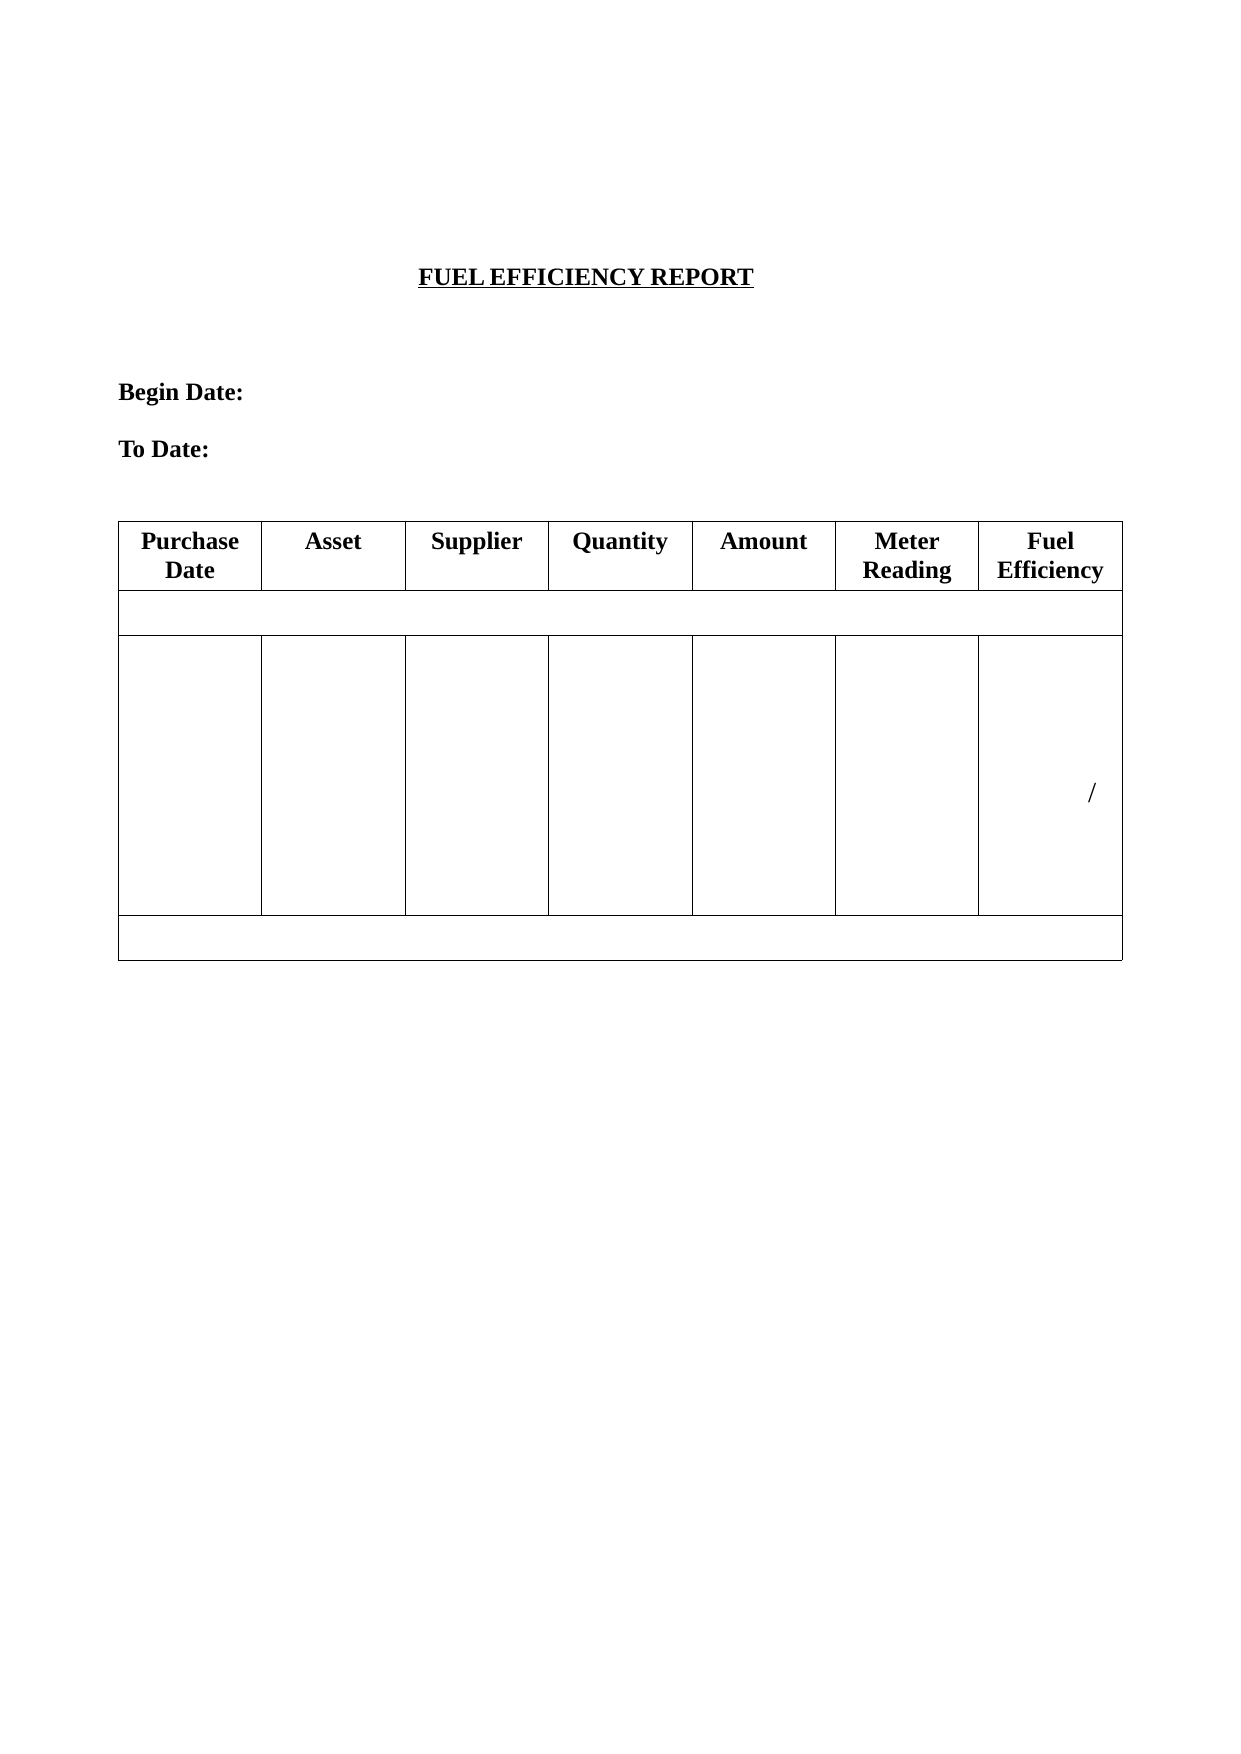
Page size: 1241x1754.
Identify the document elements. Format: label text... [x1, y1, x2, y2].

table_cell <line.amount> [693, 636, 835, 915]
table_cell <line.purchase.purchase_date> [119, 636, 261, 915]
table_cell <line.asset.code> [262, 636, 405, 915]
table_cell </for> [119, 916, 1122, 960]
table_header Amount [693, 522, 835, 590]
table_cell <for each="line in purchase_lines"> [119, 591, 1122, 635]
text To Date:<formatLang(end_date, user.language, date=True)> [118, 434, 1122, 463]
table_header Supplier [406, 522, 548, 590]
text FUEL EFFICIENCY REPORT [118, 262, 1122, 291]
table_header Meter Reading [836, 522, 978, 590]
table_header Fuel Efficiency [979, 522, 1122, 590]
table_cell <line.purchase.party.name> [406, 636, 548, 915]
table_cell <line.quantity><line.unit.symbol> [549, 636, 692, 915]
table_header Asset [262, 522, 405, 590]
text Begin Date:<formatLang(begin_date, user.language, date=True)> [118, 377, 1122, 406]
table_cell <line.meter_reading><line.asset.meter_unit.symbol> [836, 636, 978, 915]
table_cell <line.fuel_efficiency><line.asset.meter_unit.symbol>/<line.unit.symbol> [979, 636, 1122, 915]
table_header Purchase Date [119, 522, 261, 590]
table_header Quantity [549, 522, 692, 590]
